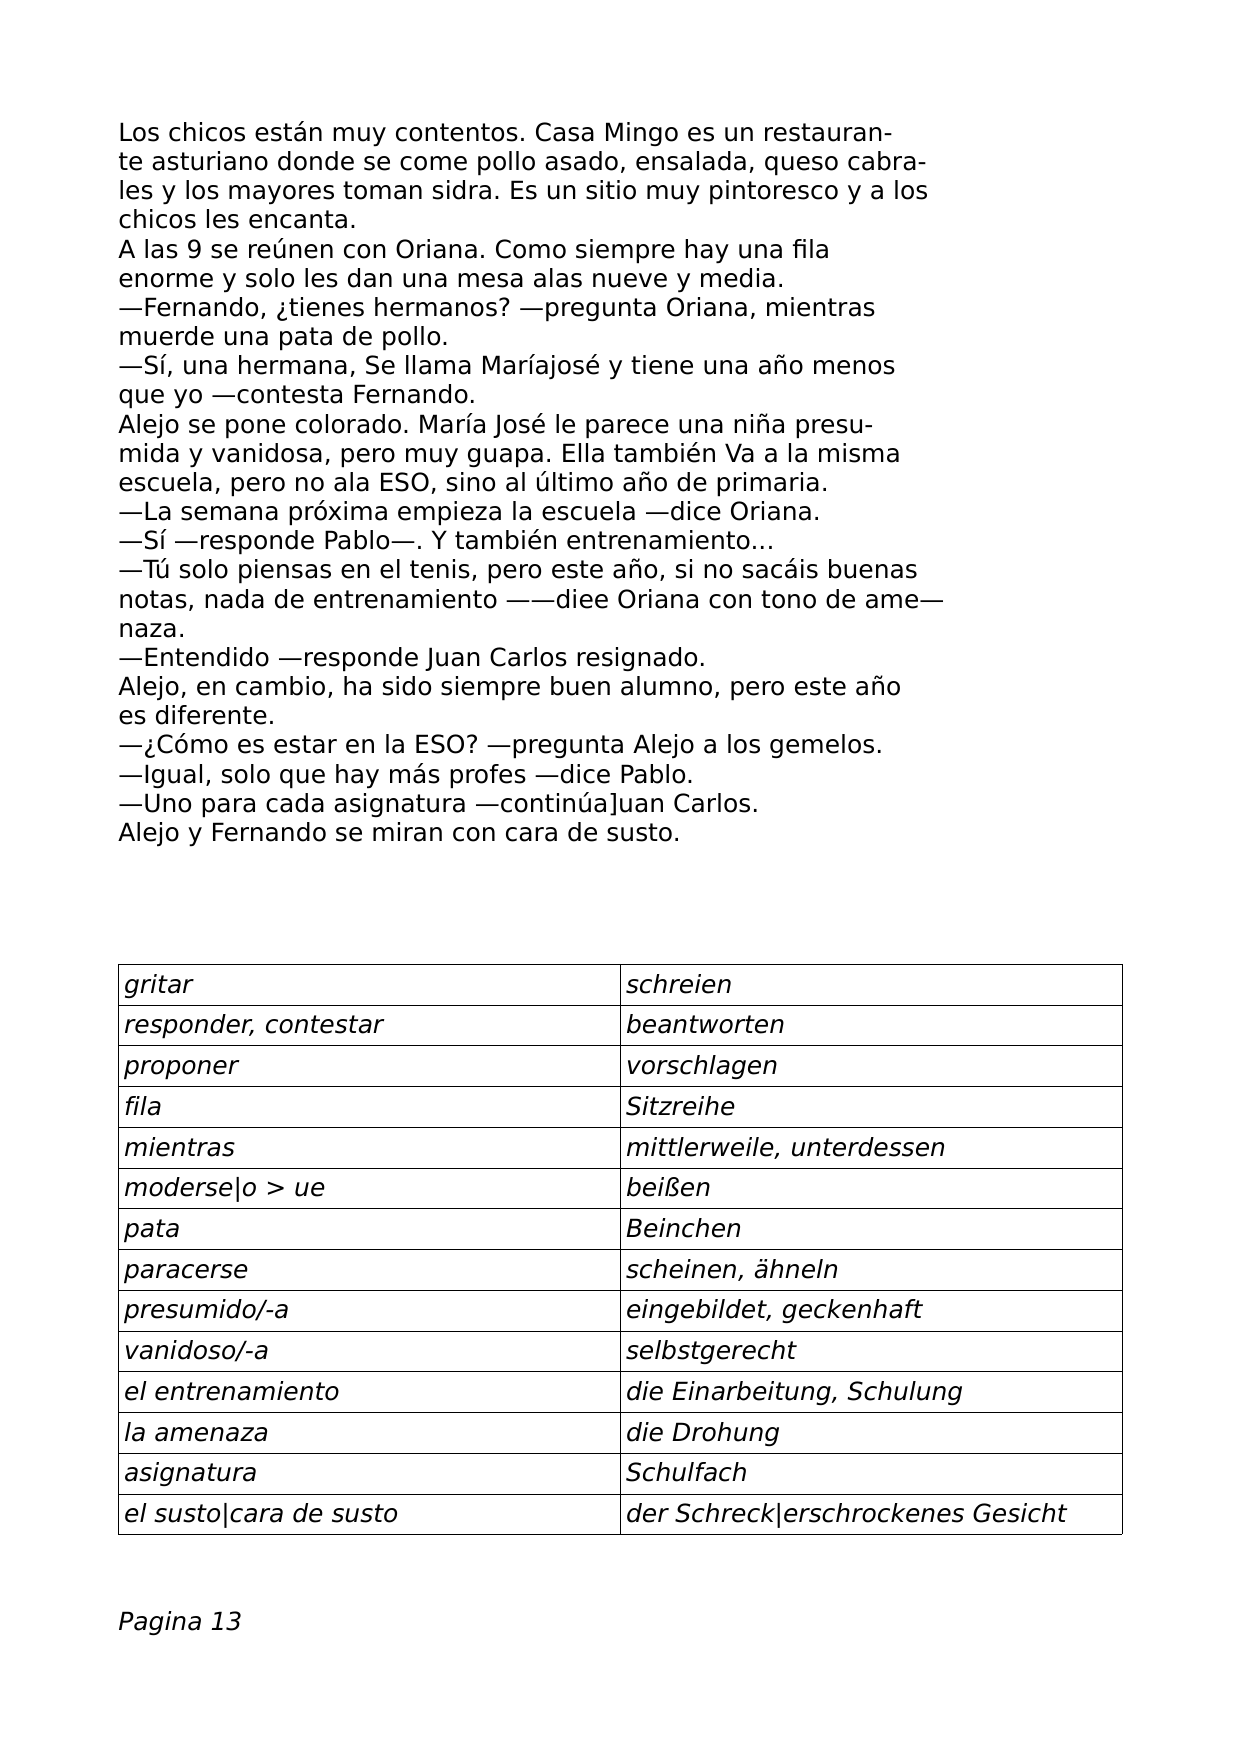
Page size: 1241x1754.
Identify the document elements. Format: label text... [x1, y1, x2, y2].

text Alejo, en cambio, ha sido siempre buen alumno, pero este año [118, 672, 1122, 701]
text —Tú solo piensas en el tenis, pero este año, si no sacáis buenas [118, 556, 1122, 585]
text les y los mayores toman sidra. Es un sitio muy pintoresco y a los [118, 176, 1122, 206]
text —Entendido —responde Juan Carlos resignado. [118, 643, 1122, 672]
table_header gritar [119, 965, 620, 1005]
table_header schreien [621, 965, 1122, 1005]
table_cell scheinen, ähneln [621, 1250, 1122, 1290]
table_cell mittlerweile, unterdessen [621, 1128, 1122, 1168]
text enorme y solo les dan una mesa alas nueve y media. [118, 264, 1122, 293]
text chicos les encanta. [118, 206, 1122, 235]
table_cell beißen [621, 1169, 1122, 1208]
text Alejo y Fernando se miran con cara de susto. [118, 818, 1122, 847]
table_cell die Einarbeitung, Schulung [621, 1372, 1122, 1412]
text muerde una pata de pollo. [118, 322, 1122, 351]
text notas, nada de entrenamiento ——diee Oriana con tono de ame— [118, 585, 1122, 614]
table_cell asignatura [119, 1454, 620, 1493]
text mida y vanidosa, pero muy guapa. Ella también Va a la misma [118, 439, 1122, 468]
text escuela, pero no ala ESO, sino al último año de primaria. [118, 468, 1122, 497]
table_cell fila [119, 1087, 620, 1127]
table_cell der Schreck|erschrockenes Gesicht [621, 1495, 1122, 1534]
table_cell Schulfach [621, 1454, 1122, 1493]
text —¿Cómo es estar en la ESO? —pregunta Alejo a los gemelos. [118, 731, 1122, 760]
table_cell responder, contestar [119, 1006, 620, 1045]
text es diferente. [118, 701, 1122, 731]
text A las 9 se reúnen con Oriana. Como siempre hay una ﬁla [118, 235, 1122, 264]
table_cell vanidoso/-a [119, 1332, 620, 1371]
table_cell selbstgerecht [621, 1332, 1122, 1371]
text —Fernando, ¿tienes hermanos? —pregunta Oriana, mientras [118, 293, 1122, 322]
table_cell beantworten [621, 1006, 1122, 1045]
table_cell mientras [119, 1128, 620, 1168]
table_cell paracerse [119, 1250, 620, 1290]
text te asturiano donde se come pollo asado, ensalada, queso cabra- [118, 147, 1122, 176]
table_cell Sitzreihe [621, 1087, 1122, 1127]
table_cell eingebildet, geckenhaft [621, 1291, 1122, 1331]
table_cell pata [119, 1209, 620, 1249]
text naza. [118, 614, 1122, 643]
text —Sí, una hermana, Se llama Maríajosé y tiene una año menos [118, 351, 1122, 381]
table_cell vorschlagen [621, 1046, 1122, 1086]
text —Uno para cada asignatura —continúa]uan Carlos. [118, 789, 1122, 818]
table_cell presumido/-a [119, 1291, 620, 1331]
text —La semana próxima empieza la escuela —dice Oriana. [118, 497, 1122, 526]
table_cell el susto|cara de susto [119, 1495, 620, 1534]
text —Sí —responde Pablo—. Y también entrenamiento... [118, 526, 1122, 556]
table_cell moderse|o > ue [119, 1169, 620, 1208]
table_cell proponer [119, 1046, 620, 1086]
text Alejo se pone colorado. María José le parece una niña presu- [118, 410, 1122, 439]
table_cell Beinchen [621, 1209, 1122, 1249]
table_cell die Drohung [621, 1413, 1122, 1453]
table_cell la amenaza [119, 1413, 620, 1453]
text —Igual, solo que hay más profes —dice Pablo. [118, 760, 1122, 789]
text Los chicos están muy contentos. Casa Mingo es un restauran- [118, 118, 1122, 147]
table_cell el entrenamiento [119, 1372, 620, 1412]
text que yo —contesta Fernando. [118, 381, 1122, 410]
